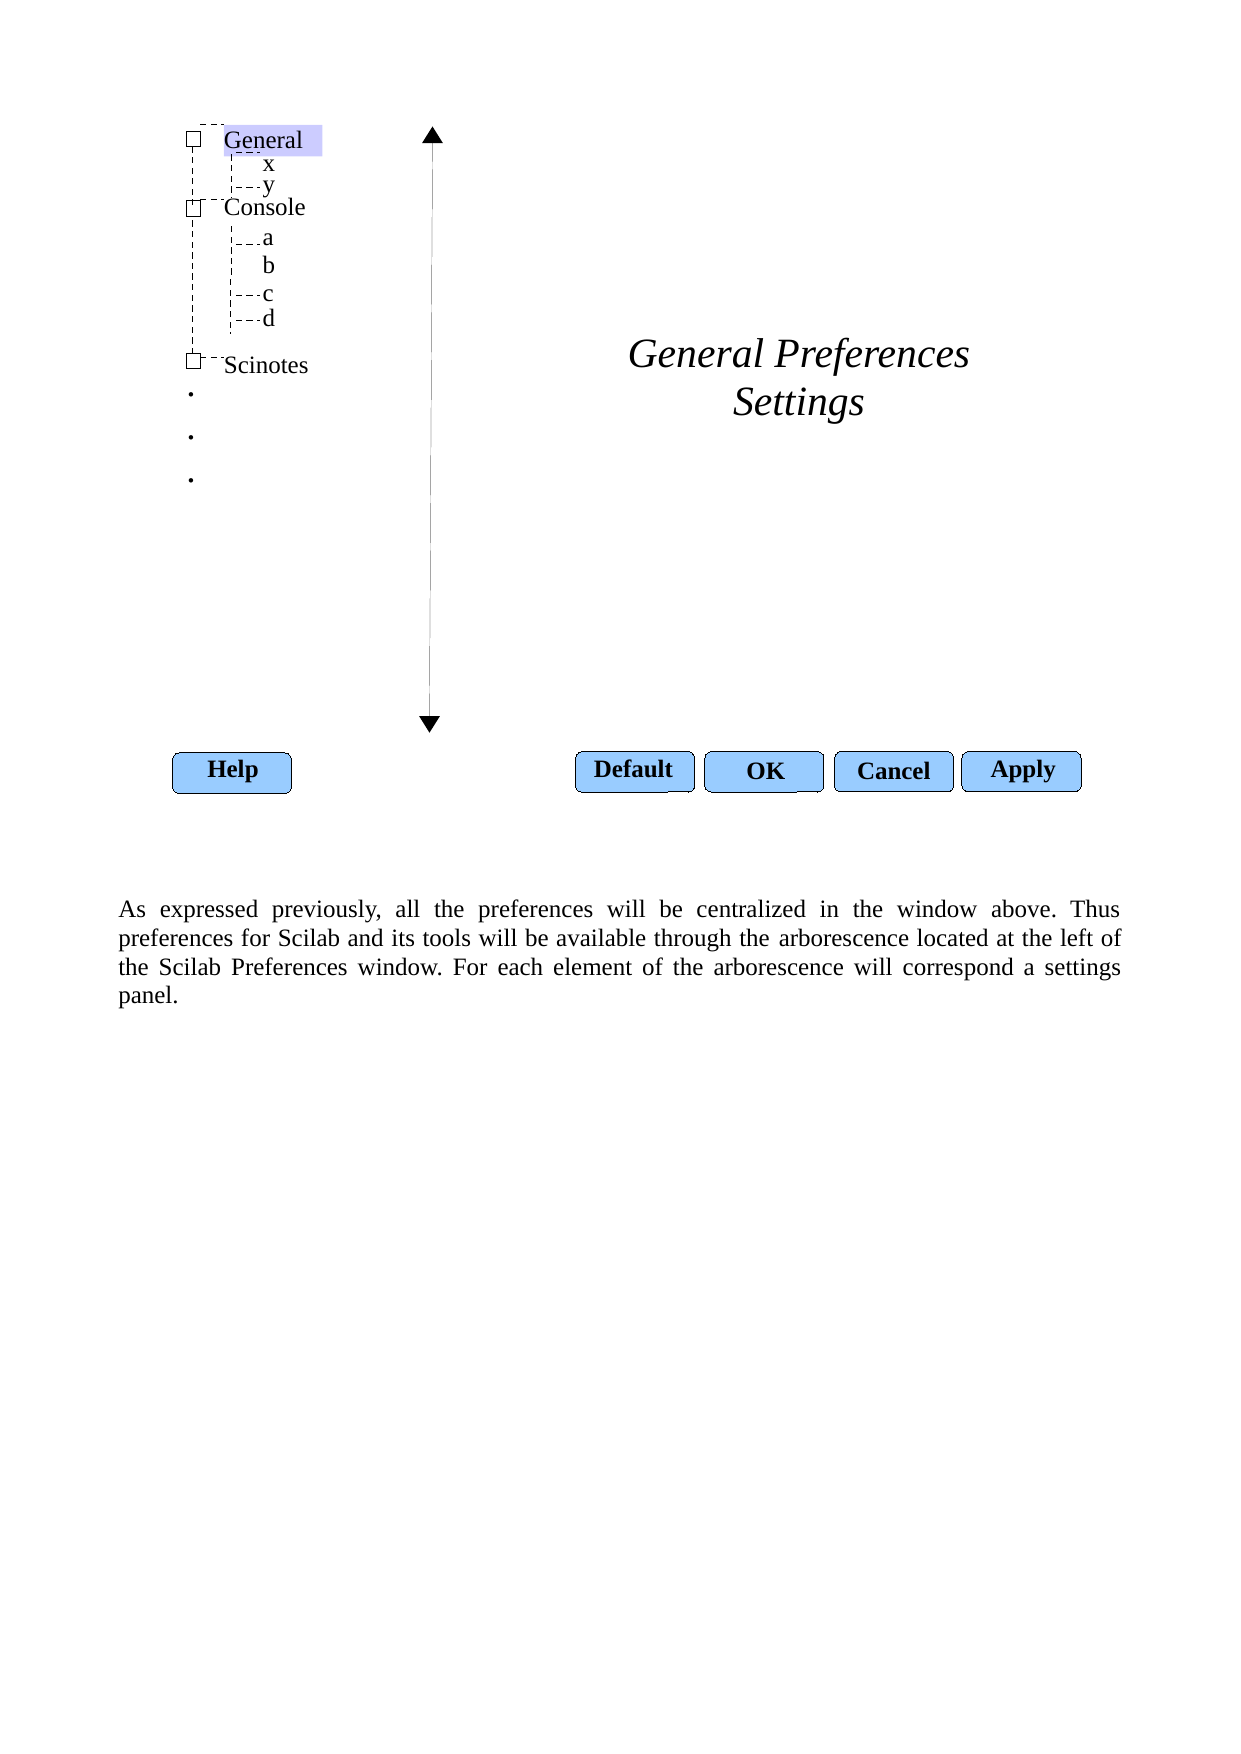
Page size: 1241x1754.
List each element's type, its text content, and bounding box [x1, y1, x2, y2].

text As expressed previously, all the preferences will be centralized in the window above. Thus preferences for Scilab and its tools will be available through the arborescence located at the left of the Scilab Preferences window. For each element of the arborescence will correspond a settings panel. [118, 894, 1122, 1009]
